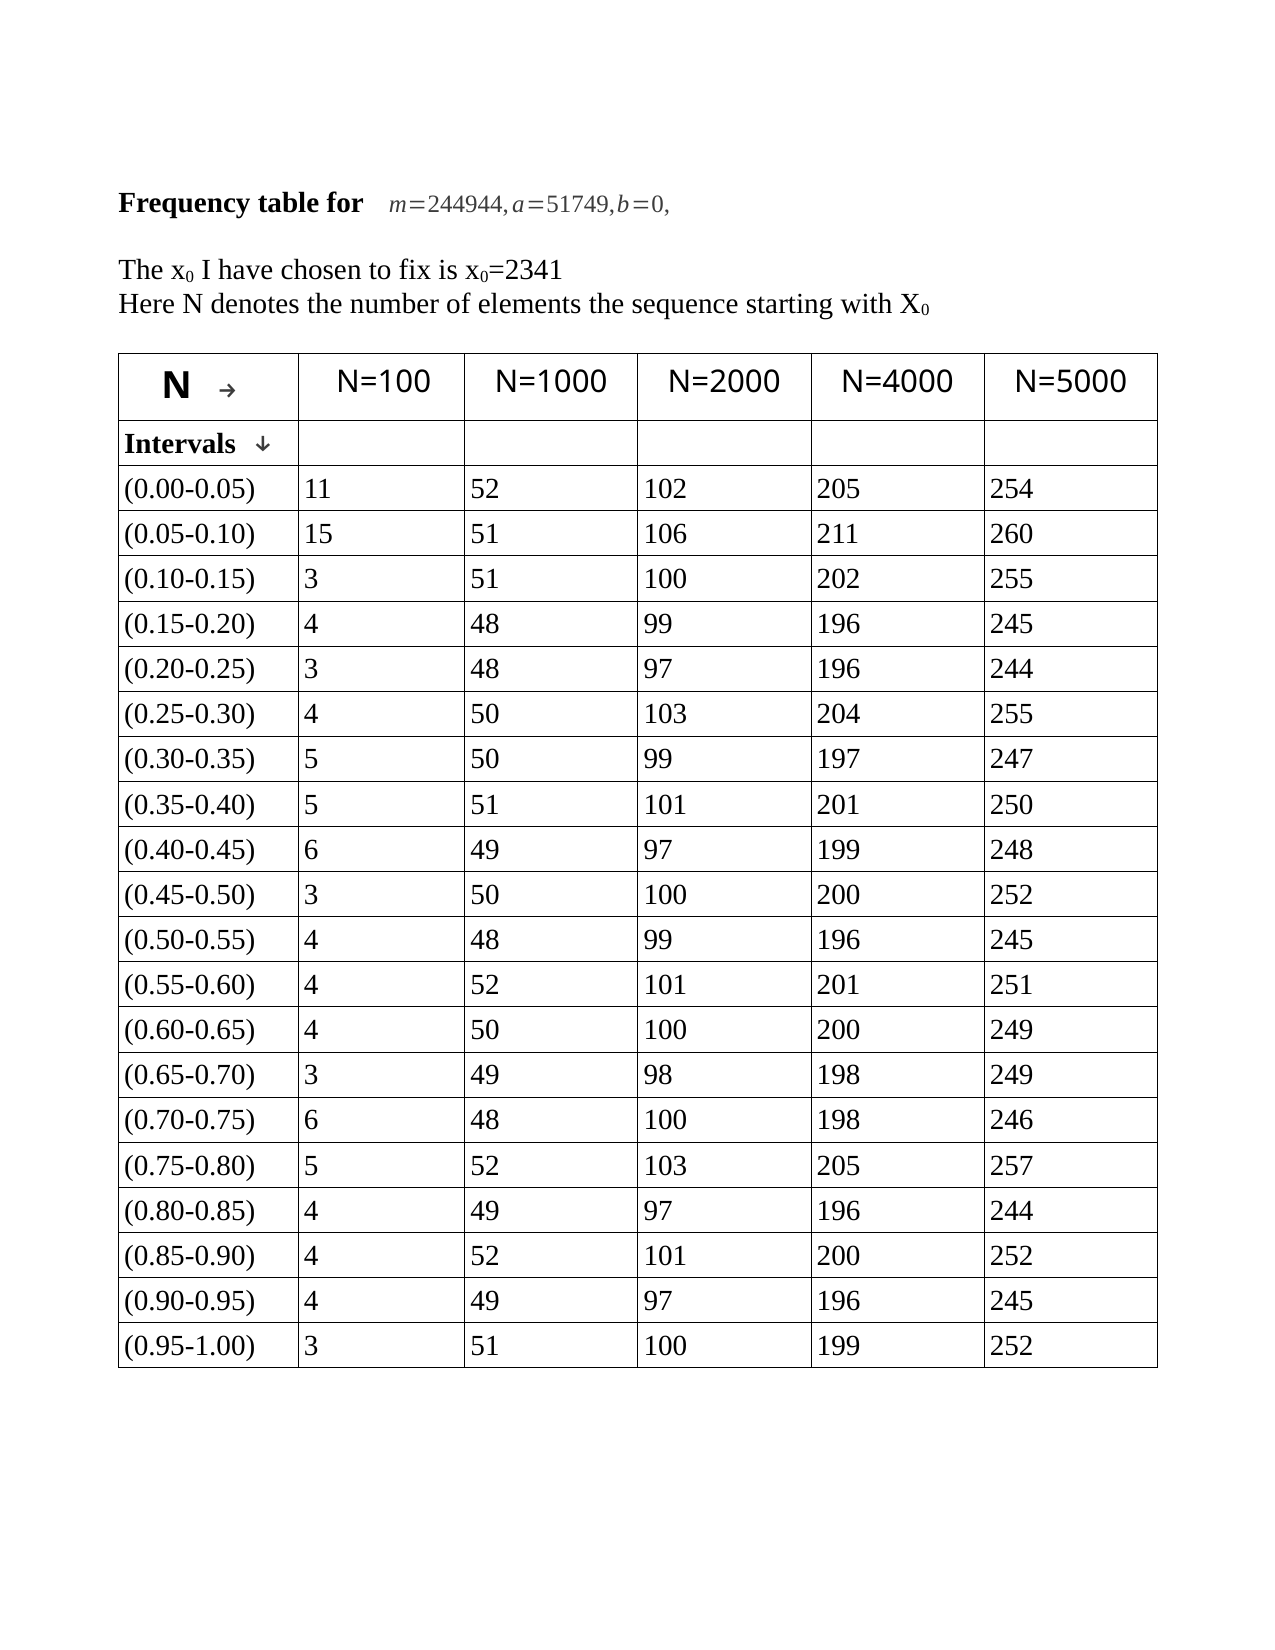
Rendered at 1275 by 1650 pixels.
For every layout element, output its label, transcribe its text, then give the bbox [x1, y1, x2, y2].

table_cell (0.25-0.30) [119, 692, 298, 736]
table_cell 103 [638, 1143, 811, 1187]
table_cell 102 [638, 466, 811, 510]
table_cell 52 [465, 1143, 637, 1187]
table_cell 255 [985, 556, 1157, 601]
table_cell (0.35-0.40) [119, 782, 298, 826]
table_cell (0.40-0.45) [119, 827, 298, 871]
table_cell 52 [465, 962, 637, 1006]
table_cell (0.00-0.05) [119, 466, 298, 510]
table_cell 200 [812, 1233, 984, 1277]
table_cell 106 [638, 511, 811, 555]
table_cell 254 [985, 466, 1157, 510]
table_cell 51 [465, 1323, 637, 1367]
table_cell 5 [299, 737, 464, 781]
table_cell [812, 421, 984, 465]
table_cell 100 [638, 872, 811, 916]
table_cell 52 [465, 1233, 637, 1277]
text Frequency table for [118, 185, 1157, 219]
table_cell 4 [299, 1278, 464, 1322]
table_cell 51 [465, 782, 637, 826]
table_cell 248 [985, 827, 1157, 871]
table_cell 201 [812, 782, 984, 826]
table_cell (0.50-0.55) [119, 917, 298, 961]
table_cell (0.45-0.50) [119, 872, 298, 916]
table_cell 48 [465, 1098, 637, 1142]
table_cell 255 [985, 692, 1157, 736]
table_cell 3 [299, 647, 464, 691]
table_cell 97 [638, 827, 811, 871]
table_cell 99 [638, 602, 811, 646]
table_cell [638, 421, 811, 465]
table_cell 197 [812, 737, 984, 781]
table_cell 205 [812, 1143, 984, 1187]
table_cell 196 [812, 917, 984, 961]
table_cell 3 [299, 872, 464, 916]
table_cell (0.85-0.90) [119, 1233, 298, 1277]
table_header N=100 [299, 354, 464, 420]
table_cell 249 [985, 1007, 1157, 1052]
table_cell 97 [638, 1278, 811, 1322]
table_cell 204 [812, 692, 984, 736]
table_cell Intervals [119, 421, 298, 465]
table_cell 100 [638, 1007, 811, 1052]
text The x0 I have chosen to fix is x0=2341 [118, 252, 1157, 286]
table_cell 98 [638, 1053, 811, 1097]
table_cell 101 [638, 962, 811, 1006]
table_cell 3 [299, 556, 464, 601]
table_cell 48 [465, 647, 637, 691]
table_cell 202 [812, 556, 984, 601]
table_cell 196 [812, 602, 984, 646]
table_cell 198 [812, 1098, 984, 1142]
table_cell 5 [299, 782, 464, 826]
table_cell 101 [638, 1233, 811, 1277]
table_cell 252 [985, 872, 1157, 916]
table_cell 247 [985, 737, 1157, 781]
table_cell 97 [638, 1188, 811, 1232]
table_cell 4 [299, 1233, 464, 1277]
table_cell (0.75-0.80) [119, 1143, 298, 1187]
table_cell 101 [638, 782, 811, 826]
table_cell 200 [812, 1007, 984, 1052]
table_header N=2000 [638, 354, 811, 420]
table_cell (0.95-1.00) [119, 1323, 298, 1367]
table_cell 48 [465, 602, 637, 646]
table_cell 196 [812, 647, 984, 691]
table_cell 199 [812, 1323, 984, 1367]
table_cell 4 [299, 1007, 464, 1052]
table_cell 252 [985, 1323, 1157, 1367]
table_cell 100 [638, 1323, 811, 1367]
table_cell (0.55-0.60) [119, 962, 298, 1006]
table_cell 6 [299, 827, 464, 871]
table_cell 49 [465, 1188, 637, 1232]
table_header N [119, 354, 298, 420]
table_cell 244 [985, 1188, 1157, 1232]
table_cell 205 [812, 466, 984, 510]
table_cell 4 [299, 1188, 464, 1232]
table_cell 260 [985, 511, 1157, 555]
table_header N=1000 [465, 354, 637, 420]
text Here N denotes the number of elements the sequence starting with X0 [118, 286, 1157, 319]
table_cell 49 [465, 1278, 637, 1322]
table_cell 49 [465, 827, 637, 871]
table_cell 245 [985, 917, 1157, 961]
table_cell 5 [299, 1143, 464, 1187]
table_cell 15 [299, 511, 464, 555]
table_cell 196 [812, 1188, 984, 1232]
table_cell 245 [985, 602, 1157, 646]
table_cell 99 [638, 917, 811, 961]
table_cell 99 [638, 737, 811, 781]
table_cell 100 [638, 1098, 811, 1142]
table_cell 198 [812, 1053, 984, 1097]
table_cell (0.90-0.95) [119, 1278, 298, 1322]
table_cell 3 [299, 1323, 464, 1367]
table_cell 50 [465, 692, 637, 736]
table_cell (0.65-0.70) [119, 1053, 298, 1097]
table_cell 250 [985, 782, 1157, 826]
table_cell (0.20-0.25) [119, 647, 298, 691]
table_cell 201 [812, 962, 984, 1006]
table_cell (0.30-0.35) [119, 737, 298, 781]
table_cell (0.05-0.10) [119, 511, 298, 555]
table_cell 50 [465, 872, 637, 916]
table_cell [985, 421, 1157, 465]
table_cell 246 [985, 1098, 1157, 1142]
table_cell [299, 421, 464, 465]
table_cell 52 [465, 466, 637, 510]
table_cell [465, 421, 637, 465]
table_cell 103 [638, 692, 811, 736]
table_cell 257 [985, 1143, 1157, 1187]
table_cell 97 [638, 647, 811, 691]
table_cell (0.60-0.65) [119, 1007, 298, 1052]
table_cell 200 [812, 872, 984, 916]
table_cell 4 [299, 962, 464, 1006]
table_cell 50 [465, 737, 637, 781]
table_cell (0.10-0.15) [119, 556, 298, 601]
table_cell 251 [985, 962, 1157, 1006]
table_cell 3 [299, 1053, 464, 1097]
table_cell 51 [465, 511, 637, 555]
table_cell (0.80-0.85) [119, 1188, 298, 1232]
table_cell 11 [299, 466, 464, 510]
table_cell 196 [812, 1278, 984, 1322]
table_header N=4000 [812, 354, 984, 420]
table_header N=5000 [985, 354, 1157, 420]
table_cell 49 [465, 1053, 637, 1097]
table_cell 48 [465, 917, 637, 961]
table_cell 51 [465, 556, 637, 601]
table_cell 245 [985, 1278, 1157, 1322]
table_cell 199 [812, 827, 984, 871]
table_cell (0.15-0.20) [119, 602, 298, 646]
table_cell 4 [299, 917, 464, 961]
table_cell (0.70-0.75) [119, 1098, 298, 1142]
table_cell 50 [465, 1007, 637, 1052]
table_cell 4 [299, 692, 464, 736]
table_cell 244 [985, 647, 1157, 691]
table_cell 211 [812, 511, 984, 555]
table_cell 252 [985, 1233, 1157, 1277]
table_cell 6 [299, 1098, 464, 1142]
table_cell 4 [299, 602, 464, 646]
table_cell 100 [638, 556, 811, 601]
table_cell 249 [985, 1053, 1157, 1097]
